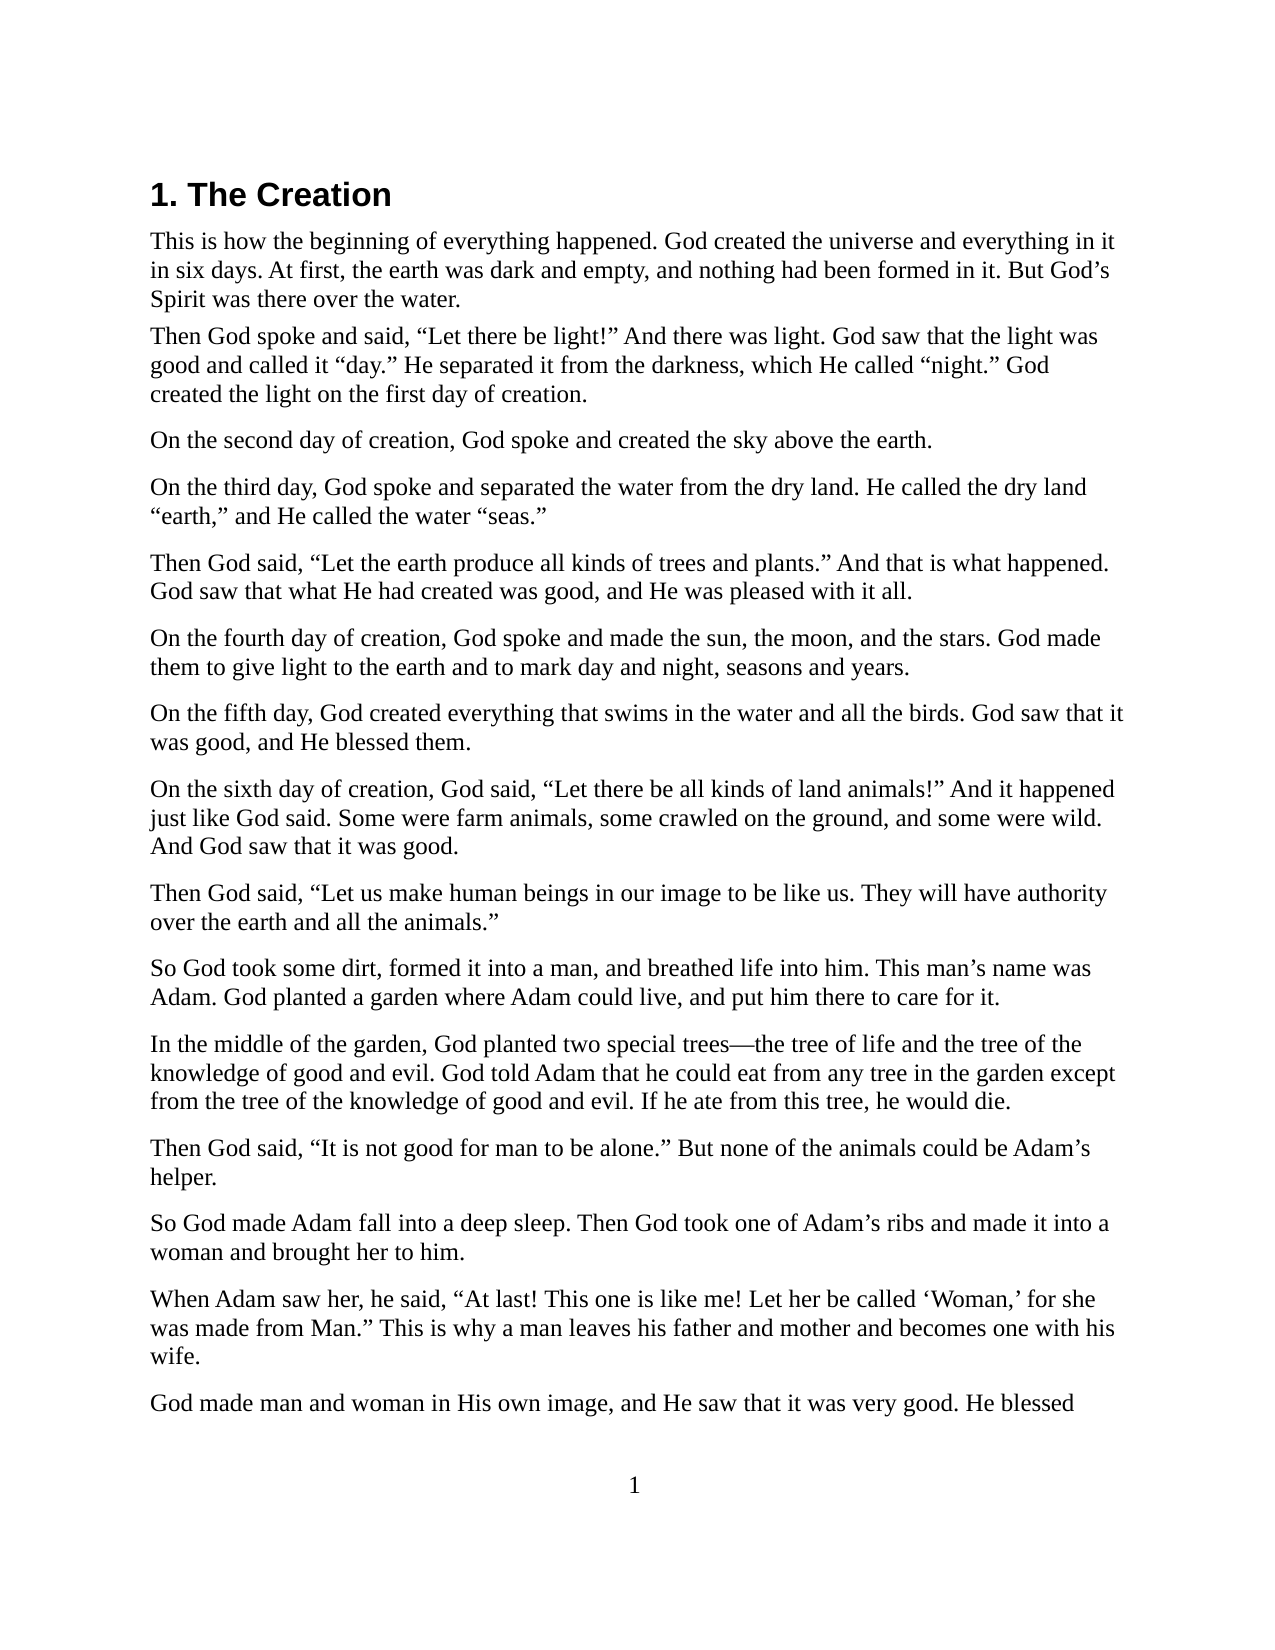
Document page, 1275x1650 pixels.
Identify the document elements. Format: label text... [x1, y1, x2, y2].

text In the middle of the garden, God planted two special trees—the tree of life and the tree of the knowledge of good and evil. God told Adam that he could eat from any tree in the garden except from the tree of the knowledge of good and evil. If he ate from this tree, he would die. [150, 1029, 1125, 1115]
text On the second day of creation, God spoke and created the sky above the earth. [150, 426, 1125, 454]
text On the sixth day of creation, God said, “Let there be all kinds of land animals!” And it happened just like God said. Some were farm animals, some crawled on the ground, and some were wild. And God saw that it was good. [150, 774, 1125, 860]
text So God made Adam fall into a deep sleep. Then God took one of Adam’s ribs and made it into a woman and brought her to him. [150, 1208, 1125, 1266]
text Then God said, “Let the earth produce all kinds of trees and plants.” And that is what happened. God saw that what He had created was good, and He was pleased with it all. [150, 548, 1125, 605]
text On the fifth day, God created everything that swims in the water and all the birds. God saw that it was good, and He blessed them. [150, 698, 1125, 756]
text On the third day, God spoke and separated the water from the dry land. He called the dry land “earth,” and He called the water “seas.” [150, 472, 1125, 530]
text Then God said, “It is not good for man to be alone.” But none of the animals could be Adam’s helper. [150, 1133, 1125, 1191]
text God made man and woman in His own image, and He saw that it was very good. He blessed [150, 1388, 1125, 1417]
text Then God spoke and said, “Let there be light!” And there was light. God saw that the light was good and called it “day.” He separated it from the darkness, which He called “night.” God created the light on the first day of creation. [150, 321, 1125, 408]
text When Adam saw her, he said, “At last! This one is like me! Let her be called ‘Woman,’ for she was made from Man.” This is why a man leaves his father and mother and becomes one with his wife. [150, 1284, 1125, 1370]
text So God took some dirt, formed it into a man, and breathed life into him. This man’s name was Adam. God planted a garden where Adam could live, and put him there to care for it. [150, 953, 1125, 1011]
text On the fourth day of creation, God spoke and made the sun, the moon, and the stars. God made them to give light to the earth and to mark day and night, seasons and years. [150, 623, 1125, 681]
text Then God said, “Let us make human beings in our image to be like us. They will have authority over the earth and all the animals.” [150, 878, 1125, 936]
text This is how the beginning of everything happened. God created the universe and everything in it in six days. At first, the earth was dark and empty, and nothing had been formed in it. But God’s Spirit was there over the water. [150, 226, 1125, 312]
subtitle 1. The Creation [150, 175, 1125, 214]
